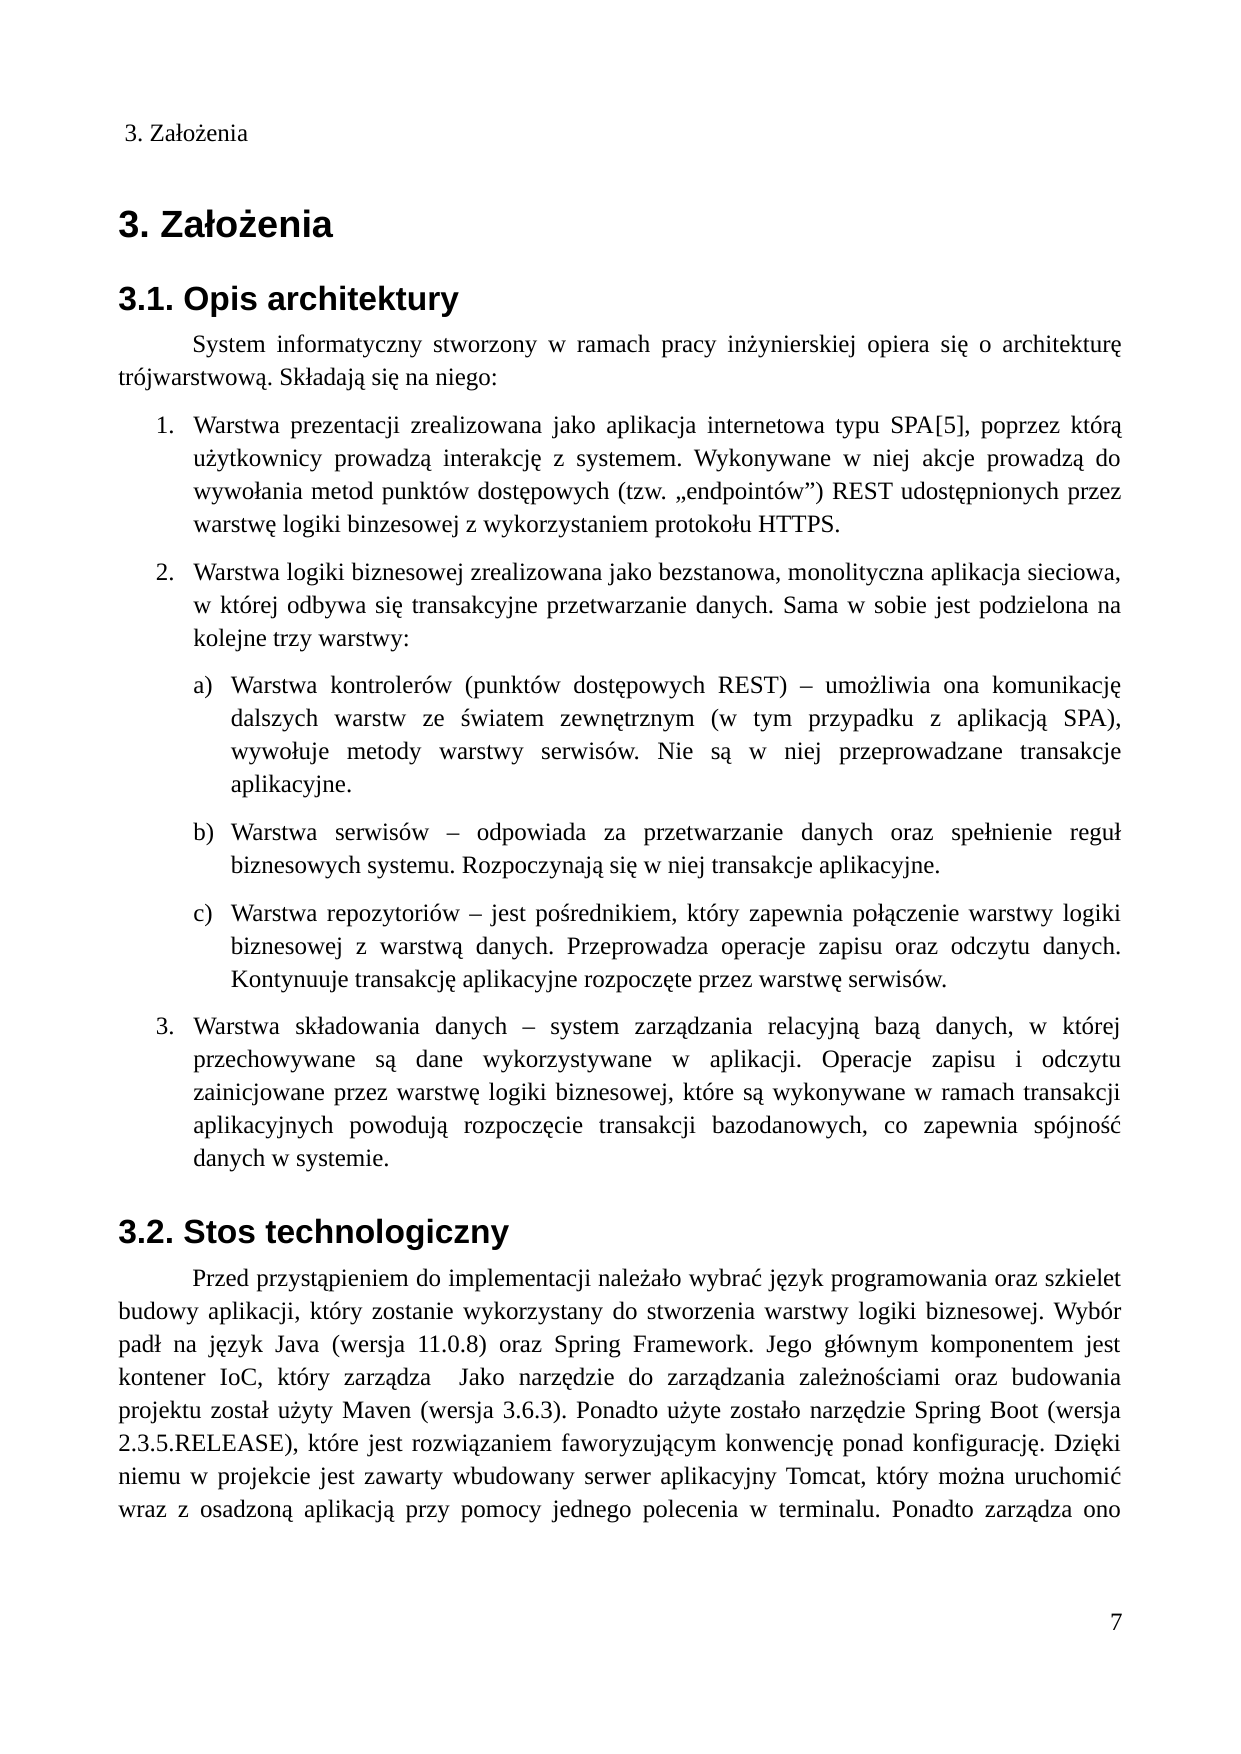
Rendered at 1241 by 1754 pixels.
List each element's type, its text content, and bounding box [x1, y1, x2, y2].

list Warstwa serwisów – odpowiada za przetwarzanie danych oraz spełnienie reguł biznesowych systemu. Rozpoczynają się w niej transakcje aplikacyjne. [193, 817, 1122, 879]
text Przed przystąpieniem do implementacji należało wybrać język programowania oraz szkielet budowy aplikacji, który zostanie wykorzystany do stworzenia warstwy logiki biznesowej. Wybór padł na język Java (wersja 11.0.8) oraz Spring Framework. Jego głównym komponentem jest kontener IoC, który zarządza Jako narzędzie do zarządzania zależnościami oraz budowania projektu został użyty Maven (wersja 3.6.3). Ponadto użyte zostało narzędzie Spring Boot (wersja 2.3.5.RELEASE), które jest rozwiązaniem faworyzującym konwencję ponad konfigurację. Dzięki niemu w projekcie jest zawarty wbudowany serwer aplikacyjny Tomcat, który można uruchomić wraz z osadzoną aplikacją przy pomocy jednego polecenia w terminalu. Ponadto zarządza ono [118, 1263, 1122, 1523]
subtitle 3.2. Stos technologiczny [118, 1212, 1122, 1251]
list Warstwa prezentacji zrealizowana jako aplikacja internetowa typu SPA[5], poprzez którą użytkownicy prowadzą interakcję z systemem. Wykonywane w niej akcje prowadzą do wywołania metod punktów dostępowych (tzw. „endpointów”) REST udostępnionych przez warstwę logiki binzesowej z wykorzystaniem protokołu HTTPS. [156, 410, 1122, 538]
subtitle 3. Założenia [118, 201, 1122, 245]
text System informatyczny stworzony w ramach pracy inżynierskiej opiera się o architekturę trójwarstwową. Składają się na niego: [118, 329, 1122, 391]
subtitle 3.1. Opis architektury [118, 278, 1122, 317]
list Warstwa repozytoriów – jest pośrednikiem, który zapewnia połączenie warstwy logiki biznesowej z warstwą danych. Przeprowadza operacje zapisu oraz odczytu danych. Kontynuuje transakcję aplikacyjne rozpoczęte przez warstwę serwisów. [193, 898, 1122, 992]
list Warstwa kontrolerów (punktów dostępowych REST) – umożliwia ona komunikację dalszych warstw ze światem zewnętrznym (w tym przypadku z aplikacją SPA), wywołuje metody warstwy serwisów. Nie są w niej przeprowadzane transakcje aplikacyjne. [193, 670, 1122, 798]
list Warstwa logiki biznesowej zrealizowana jako bezstanowa, monolityczna aplikacja sieciowa, w której odbywa się transakcyjne przetwarzanie danych. Sama w sobie jest podzielona na kolejne trzy warstwy: [156, 557, 1122, 652]
list Warstwa składowania danych – system zarządzania relacyjną bazą danych, w której przechowywane są dane wykorzystywane w aplikacji. Operacje zapisu i odczytu zainicjowane przez warstwę logiki biznesowej, które są wykonywane w ramach transakcji aplikacyjnych powodują rozpoczęcie transakcji bazodanowych, co zapewnia spójność danych w systemie. [156, 1011, 1122, 1172]
